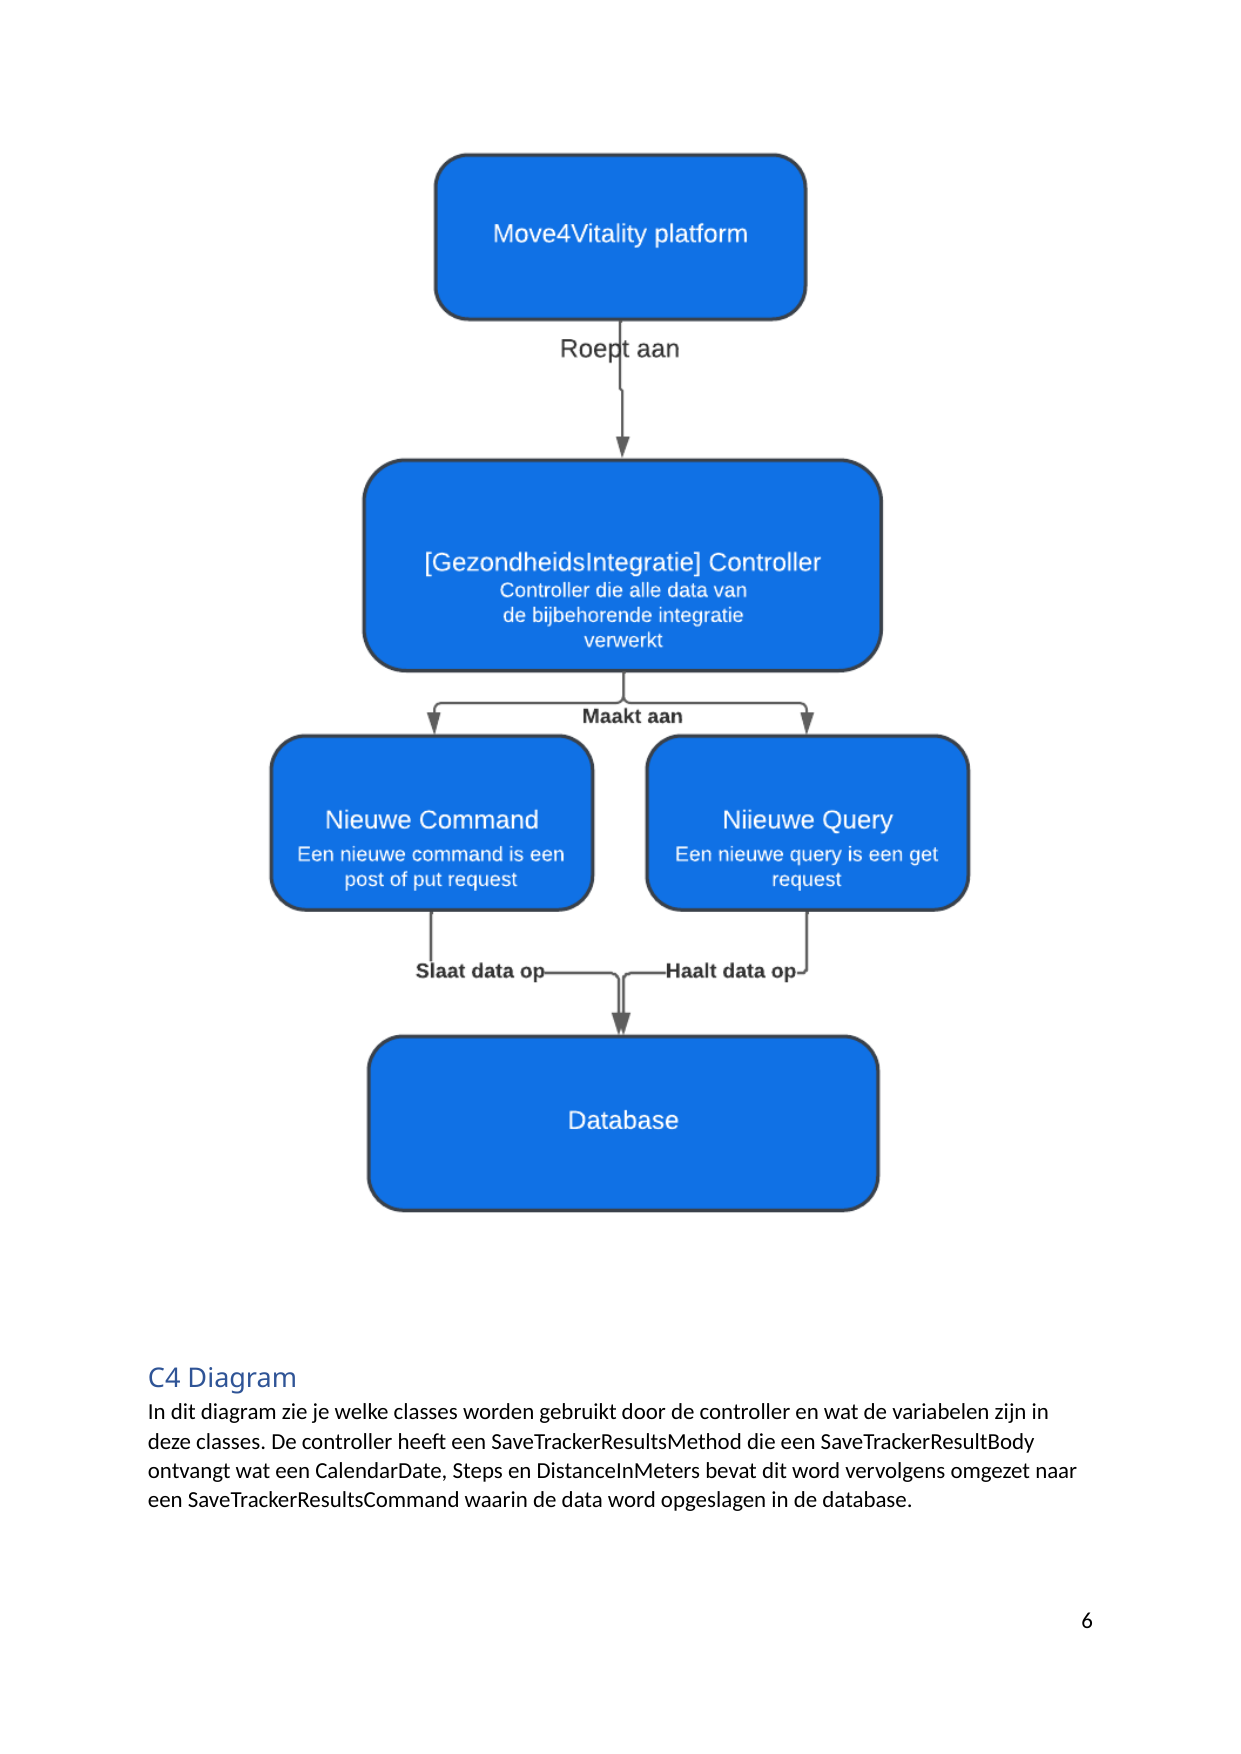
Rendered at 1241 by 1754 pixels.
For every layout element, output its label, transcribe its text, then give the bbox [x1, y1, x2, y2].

subtitle C4 Diagram [148, 1359, 1093, 1396]
text In dit diagram zie je welke classes worden gebruikt door de controller en wat de variabelen zijn in deze classes. De controller heeft een SaveTrackerResultsMethod die een SaveTrackerResultBody ontvangt wat een CalendarDate, Steps en DistanceInMeters bevat dit word vervolgens omgezet naar een SaveTrackerResultsCommand waarin de data word opgeslagen in de database. [148, 1397, 1093, 1514]
